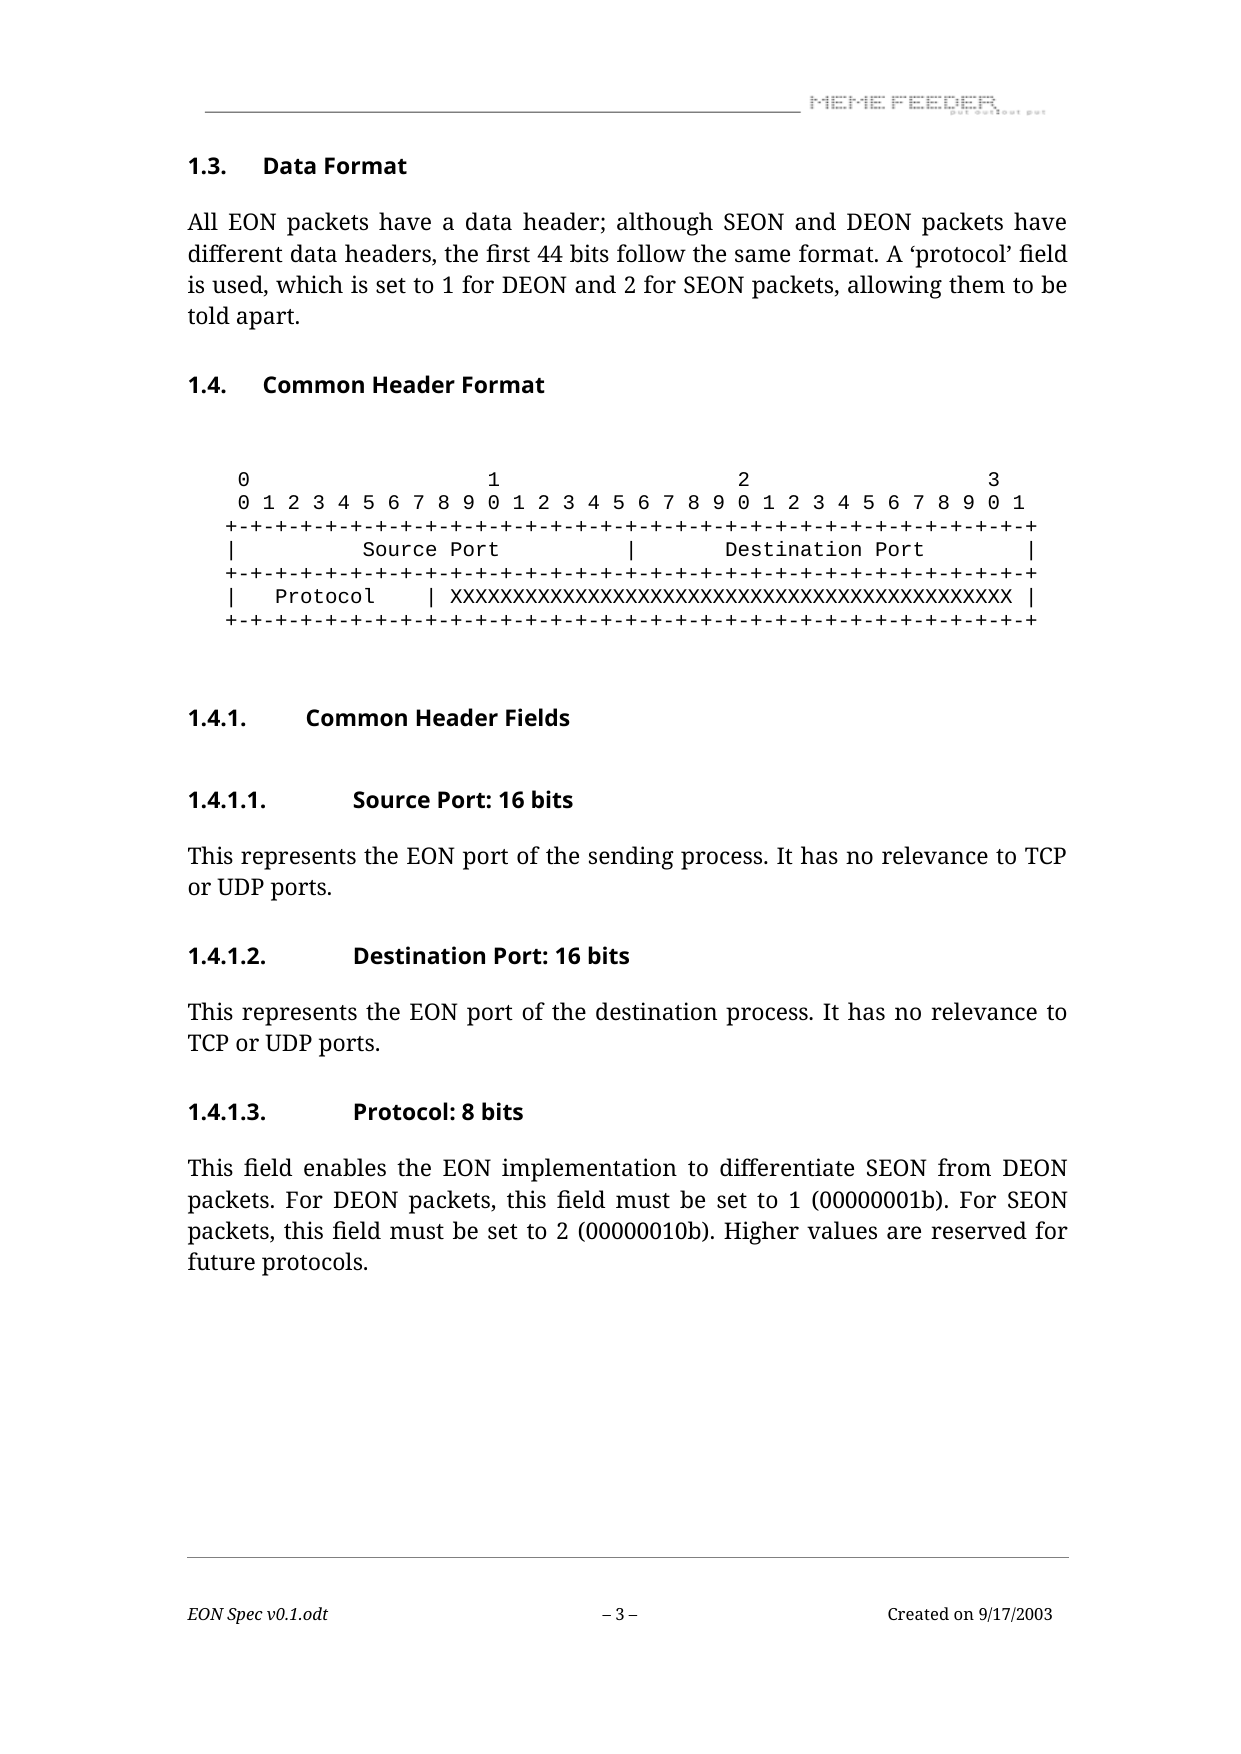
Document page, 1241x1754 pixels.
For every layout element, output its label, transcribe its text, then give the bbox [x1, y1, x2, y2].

text This field enables the EON implementation to differentiate SEON from DEON packets. For DEON packets, this field must be set to 1 (00000001b). For SEON packets, this field must be set to 2 (00000010b). Higher values are reserved for future protocols. [187, 1152, 1069, 1277]
subtitle Common Header Fields [187, 702, 1069, 733]
subtitle Protocol: 8 bits [187, 1096, 1069, 1127]
text | Source Port | Destination Port | [187, 539, 1069, 563]
text +-+-+-+-+-+-+-+-+-+-+-+-+-+-+-+-+-+-+-+-+-+-+-+-+-+-+-+-+-+-+-+-+ [187, 610, 1069, 633]
text 0 1 2 3 4 5 6 7 8 9 0 1 2 3 4 5 6 7 8 9 0 1 2 3 4 5 6 7 8 9 0 1 [187, 492, 1069, 516]
text +-+-+-+-+-+-+-+-+-+-+-+-+-+-+-+-+-+-+-+-+-+-+-+-+-+-+-+-+-+-+-+-+ [187, 516, 1069, 539]
subtitle Common Header Format [187, 369, 1069, 400]
subtitle Data Format [187, 150, 1069, 181]
text All EON packets have a data header; although SEON and DEON packets have different data headers, the first 44 bits follow the same format. A ‘protocol’ field is used, which is set to 1 for DEON and 2 for SEON packets, allowing them to be told apart. [187, 206, 1069, 331]
picture [204, 82, 1053, 117]
text +-+-+-+-+-+-+-+-+-+-+-+-+-+-+-+-+-+-+-+-+-+-+-+-+-+-+-+-+-+-+-+-+ [187, 563, 1069, 586]
subtitle Source Port: 16 bits [187, 783, 1069, 815]
text This represents the EON port of the destination process. It has no relevance to TCP or UDP ports. [187, 996, 1069, 1058]
subtitle Destination Port: 16 bits [187, 940, 1069, 971]
text This represents the EON port of the sending process. It has no relevance to TCP or UDP ports. [187, 840, 1069, 902]
text 0 1 2 3 [187, 469, 1069, 492]
text | Protocol | XXXXXXXXXXXXXXXXXXXXXXXXXXXXXXXXXXXXXXXXXXXXX | [187, 586, 1069, 610]
